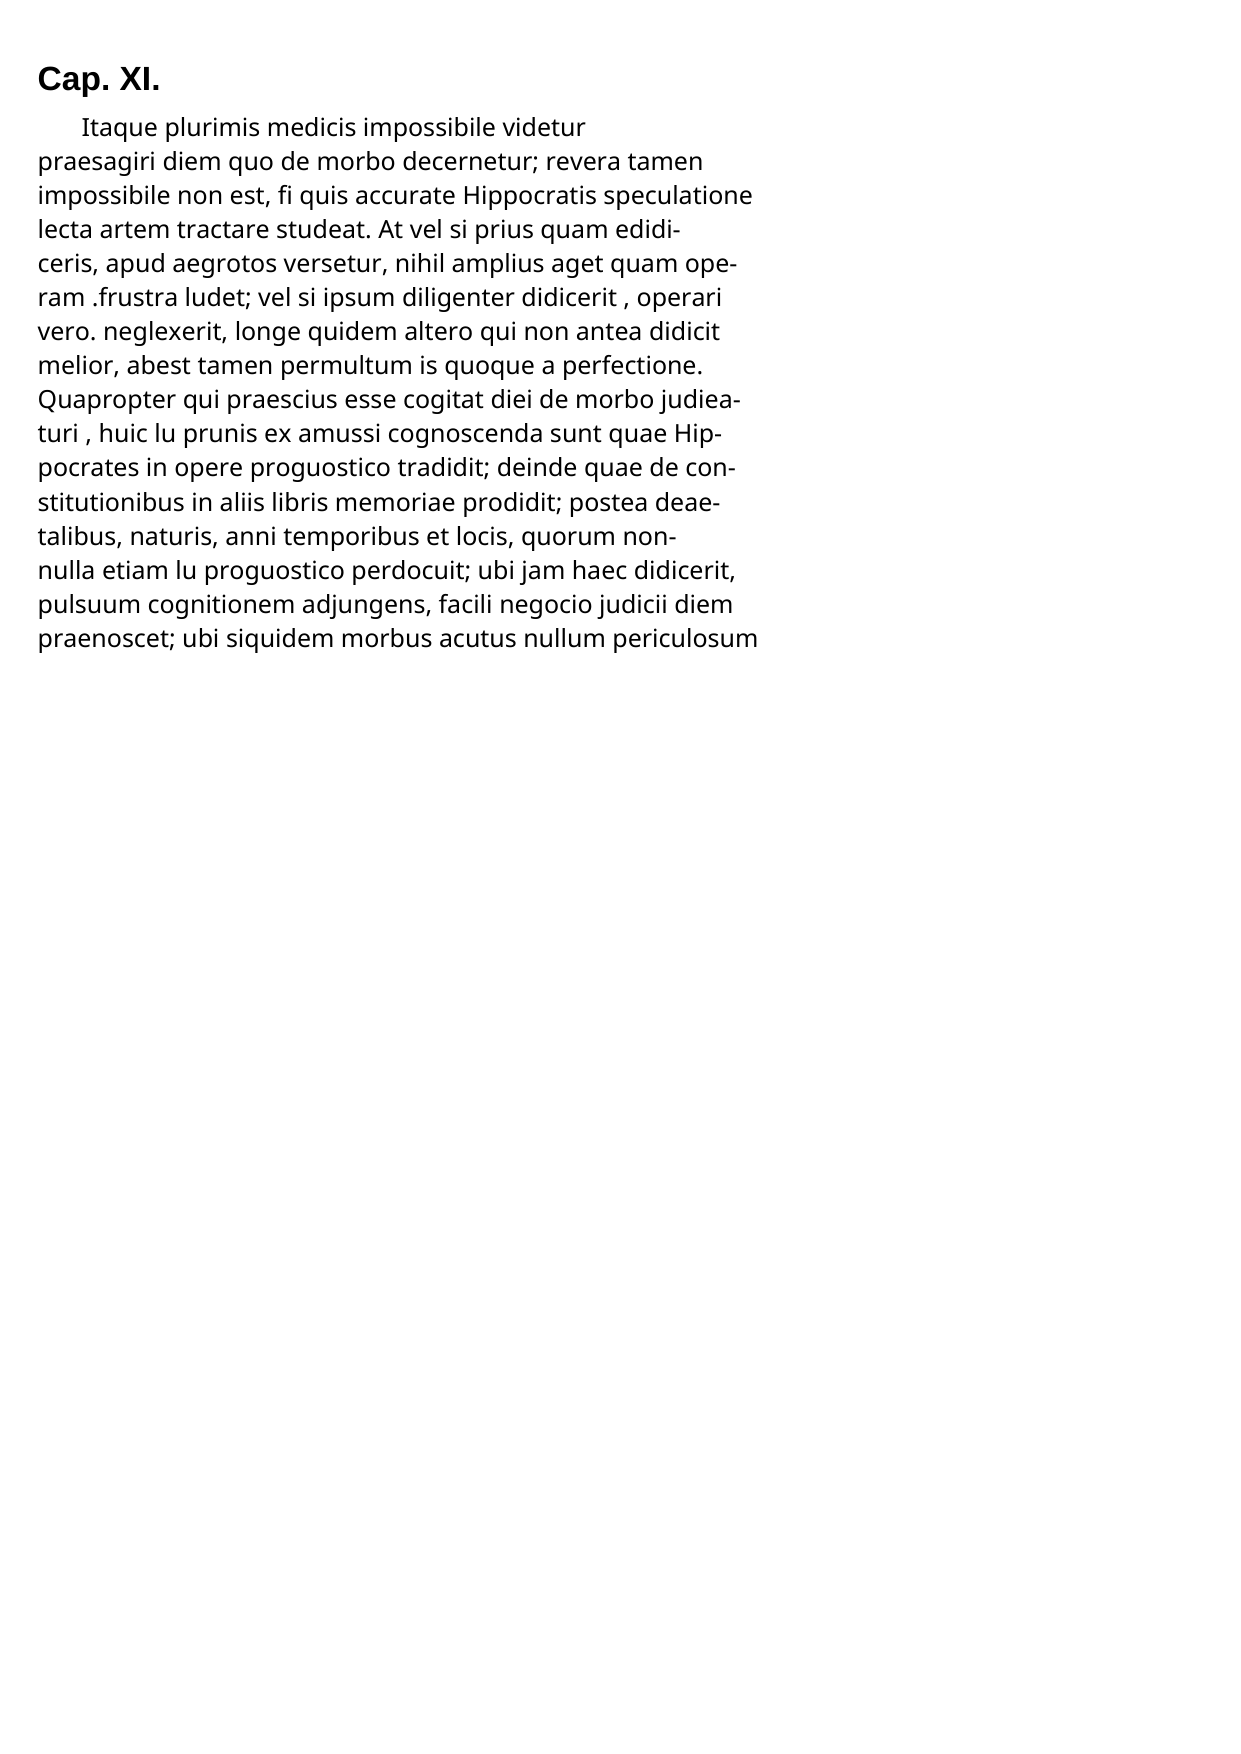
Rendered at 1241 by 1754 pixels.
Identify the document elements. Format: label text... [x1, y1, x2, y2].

subtitle Cap. XI. [37, 58, 1203, 97]
text Itaque plurimis medicis impossibile videtur praesagiri diem quo de morbo decernetur; revera tamen impossibile non est, fi quis accurate Hippocratis speculatione lecta artem tractare studeat. At vel si prius quam edidi- ceris, apud aegrotos versetur, nihil amplius aget quam ope- ram .frustra ludet; vel si ipsum diligenter didicerit , operari vero. neglexerit, longe quidem altero qui non antea didicit melior, abest tamen permultum is quoque a perfectione. Quapropter qui praescius esse cogitat diei de morbo judiea- turi , huic lu prunis ex amussi cognoscenda sunt quae Hip- pocrates in opere proguostico tradidit; deinde quae de con- stitutionibus in aliis libris memoriae prodidit; postea deae- talibus, naturis, anni temporibus et locis, quorum non- nulla etiam lu proguostico perdocuit; ubi jam haec didicerit, pulsuum cognitionem adjungens, facili negocio judicii diem praenoscet; ubi siquidem morbus acutus nullum periculosum [37, 109, 1203, 654]
